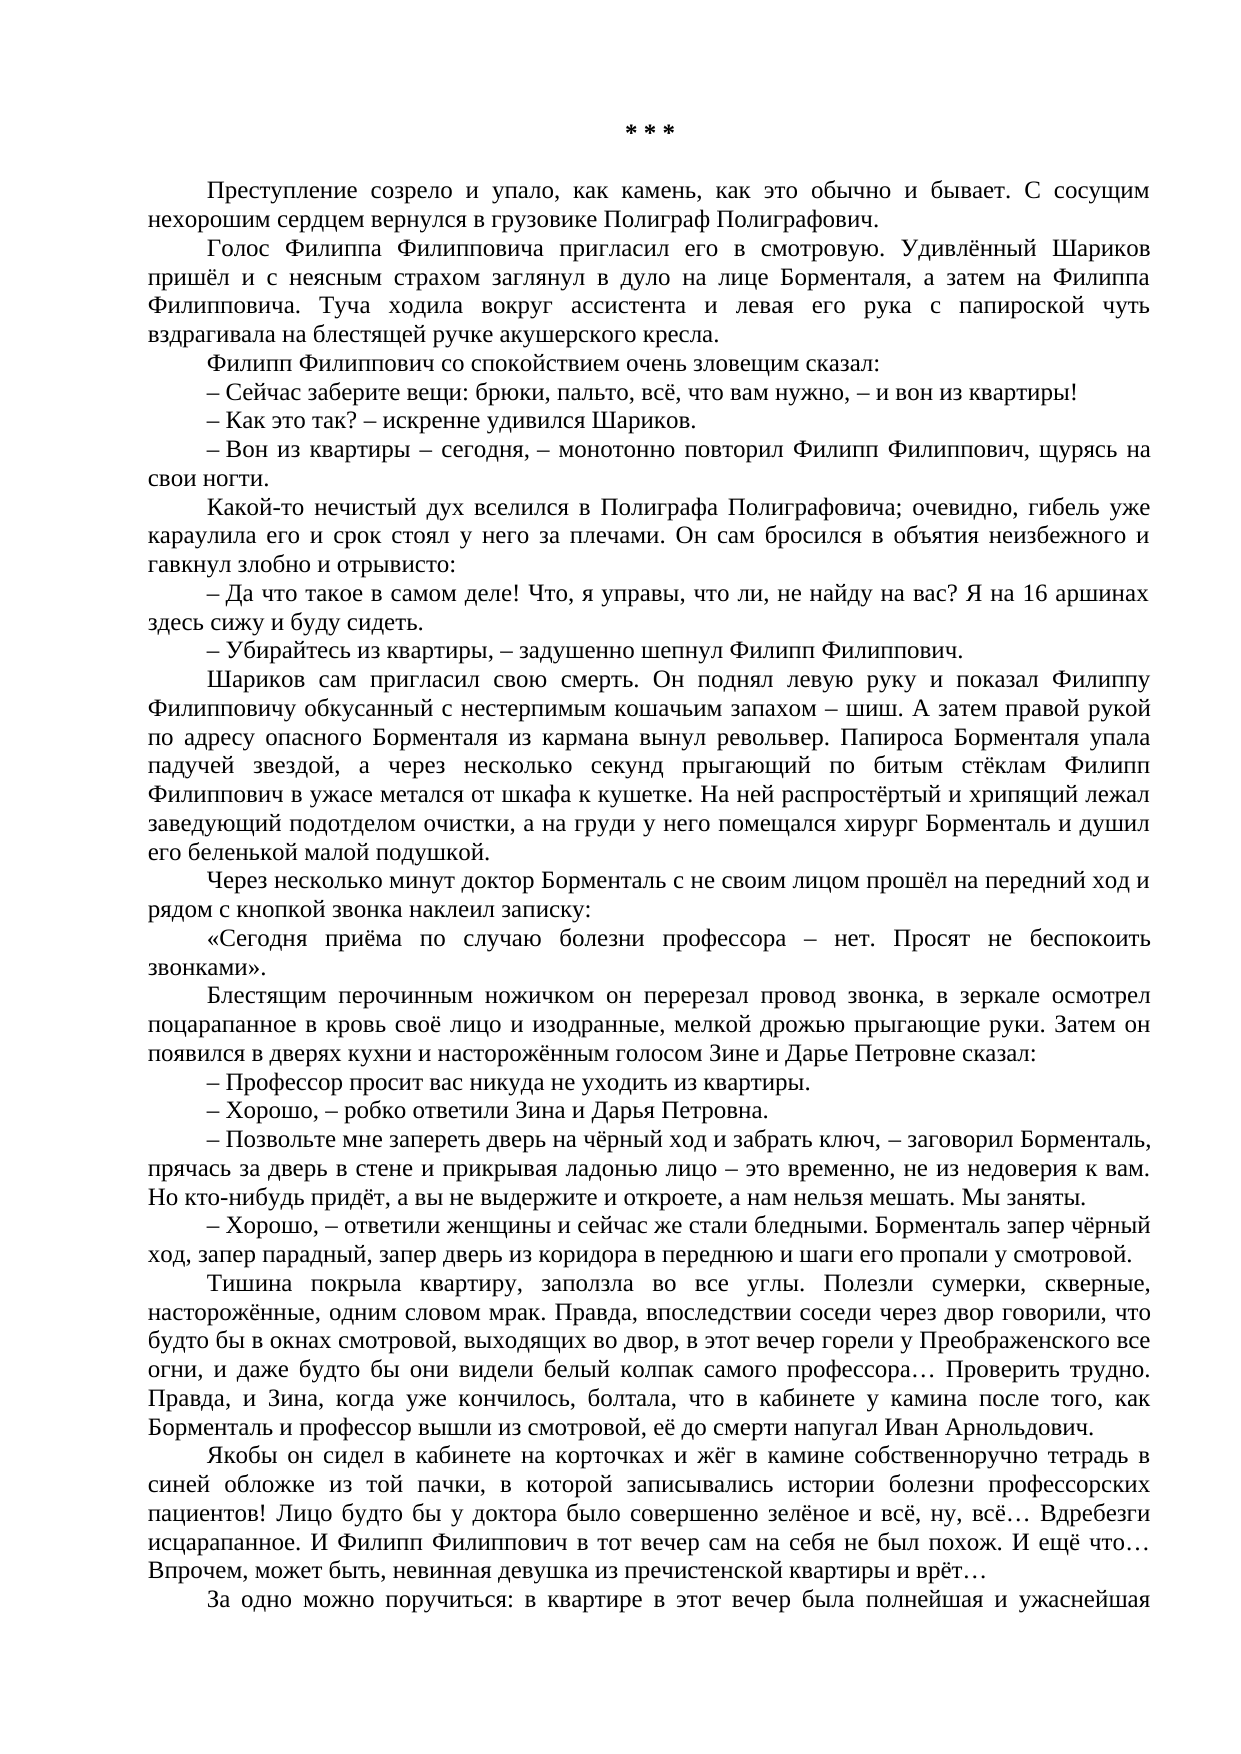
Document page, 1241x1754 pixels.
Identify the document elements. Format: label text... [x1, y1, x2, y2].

text – Сейчас заберите вещи: брюки, пальто, всё, что вам нужно, – и вон из квартиры! [148, 377, 1152, 406]
text Через несколько минут доктор Борменталь с не своим лицом прошёл на передний ход и рядом с кнопкой звонка наклеил записку: [148, 866, 1152, 923]
text – Убирайтесь из квартиры, – задушенно шепнул Филипп Филиппович. [148, 636, 1152, 664]
text – Вон из квартиры – сегодня, – монотонно повторил Филипп Филиппович, щурясь на свои ногти. [148, 434, 1152, 492]
text Тишина покрыла квартиру, заползла во все углы. Полезли сумерки, скверные, насторожённые, одним словом мрак. Правда, впоследствии соседи через двор говорили, что будто бы в окнах смотровой, выходящих во двор, в этот вечер горели у Преображенского все огни, и даже будто бы они видели белый колпак самого профессора… Проверить трудно. Правда, и Зина, когда уже кончилось, болтала, что в кабинете у камина после того, как Борменталь и профессор вышли из смотровой, её до смерти напугал Иван Арнольдович. [148, 1268, 1152, 1441]
text Якобы он сидел в кабинете на корточках и жёг в камине собственноручно тетрадь в синей обложке из той пачки, в которой записывались истории болезни профессорских пациентов! Лицо будто бы у доктора было совершенно зелёное и всё, ну, всё… Вдребезги исцарапанное. И Филипп Филиппович в тот вечер сам на себя не был похож. И ещё что… Впрочем, может быть, невинная девушка из пречистенской квартиры и врёт… [148, 1441, 1152, 1584]
subtitle * * * [148, 118, 1152, 147]
text – Хорошо, – ответили женщины и сейчас же стали бледными. Борменталь запер чёрный ход, запер парадный, запер дверь из коридора в переднюю и шаги его пропали у смотровой. [148, 1211, 1152, 1268]
text Филипп Филиппович со спокойствием очень зловещим сказал: [148, 348, 1152, 377]
text Шариков сам пригласил свою смерть. Он поднял левую руку и показал Филиппу Филипповичу обкусанный с нестерпимым кошачьим запахом – шиш. А затем правой рукой по адресу опасного Борменталя из кармана вынул револьвер. Папироса Борменталя упала падучей звездой, а через несколько секунд прыгающий по битым стёклам Филипп Филиппович в ужасе метался от шкафа к кушетке. На ней распростёртый и хрипящий лежал заведующий подотделом очистки, а на груди у него помещался хирург Борменталь и душил его беленькой малой подушкой. [148, 664, 1152, 866]
text – Позвольте мне запереть дверь на чёрный ход и забрать ключ, – заговорил Борменталь, прячась за дверь в стене и прикрывая ладонью лицо – это временно, не из недоверия к вам. Но кто-нибудь придёт, а вы не выдержите и откроете, а нам нельзя мешать. Мы заняты. [148, 1124, 1152, 1211]
text – Да что такое в самом деле! Что, я управы, что ли, не найду на вас? Я на 16 аршинах здесь сижу и буду сидеть. [148, 578, 1152, 636]
text – Профессор просит вас никуда не уходить из квартиры. [148, 1067, 1152, 1096]
text Преступление созрело и упало, как камень, как это обычно и бывает. С сосущим нехорошим сердцем вернулся в грузовике Полиграф Полиграфович. [148, 176, 1152, 233]
text Блестящим перочинным ножичком он перерезал провод звонка, в зеркале осмотрел поцарапанное в кровь своё лицо и изодранные, мелкой дрожью прыгающие руки. Затем он появился в дверях кухни и насторожённым голосом Зине и Дарье Петровне сказал: [148, 981, 1152, 1067]
text Голос Филиппа Филипповича пригласил его в смотровую. Удивлённый Шариков пришёл и с неясным страхом заглянул в дуло на лице Борменталя, а затем на Филиппа Филипповича. Туча ходила вокруг ассистента и левая его рука с папироской чуть вздрагивала на блестящей ручке акушерского кресла. [148, 233, 1152, 348]
text – Хорошо, – робко ответили Зина и Дарья Петровна. [148, 1096, 1152, 1124]
text – Как это так? – искренне удивился Шариков. [148, 406, 1152, 434]
text За одно можно поручиться: в квартире в этот вечер была полнейшая и ужаснейшая [148, 1584, 1152, 1613]
text «Сегодня приёма по случаю болезни профессора – нет. Просят не беспокоить звонками». [148, 923, 1152, 981]
text Какой-то нечистый дух вселился в Полиграфа Полиграфовича; очевидно, гибель уже караулила его и срок стоял у него за плечами. Он сам бросился в объятия неизбежного и гавкнул злобно и отрывисто: [148, 492, 1152, 578]
